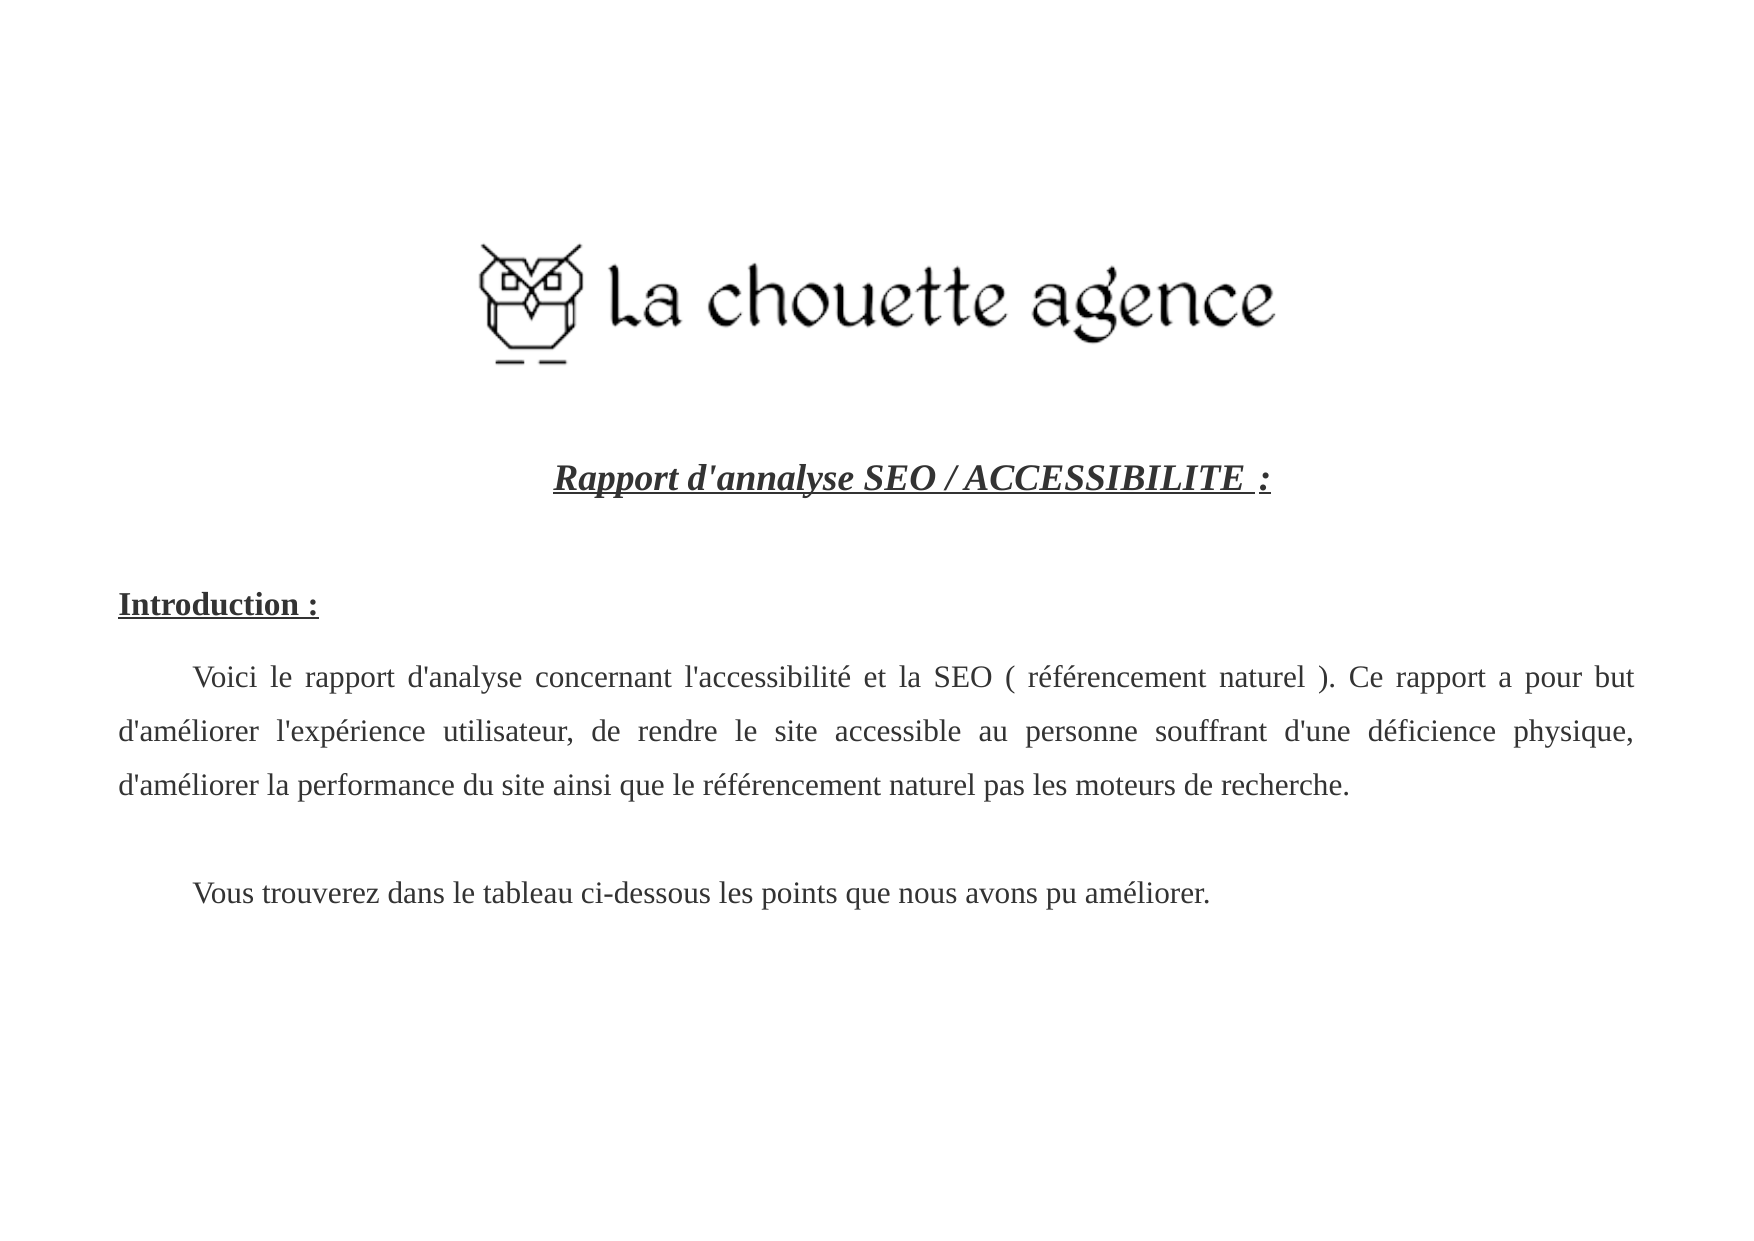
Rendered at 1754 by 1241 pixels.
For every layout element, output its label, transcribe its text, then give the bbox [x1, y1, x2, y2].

text Vous trouverez dans le tableau ci-dessous les points que nous avons pu améliorer. [118, 874, 1636, 910]
text Introduction : [118, 584, 1636, 623]
text Rapport d'annalyse SEO / ACCESSIBILITE : [118, 455, 1636, 498]
picture [475, 228, 1279, 379]
text Voici le rapport d'analyse concernant l'accessibilité et la SEO ( référencement naturel ). Ce rapport a pour but d'améliorer l'expérience utilisateur, de rendre le site accessible au personne souffrant d'une déficience physique, d'améliorer la performance du site ainsi que le référencement naturel pas les moteurs de recherche. [118, 658, 1636, 802]
